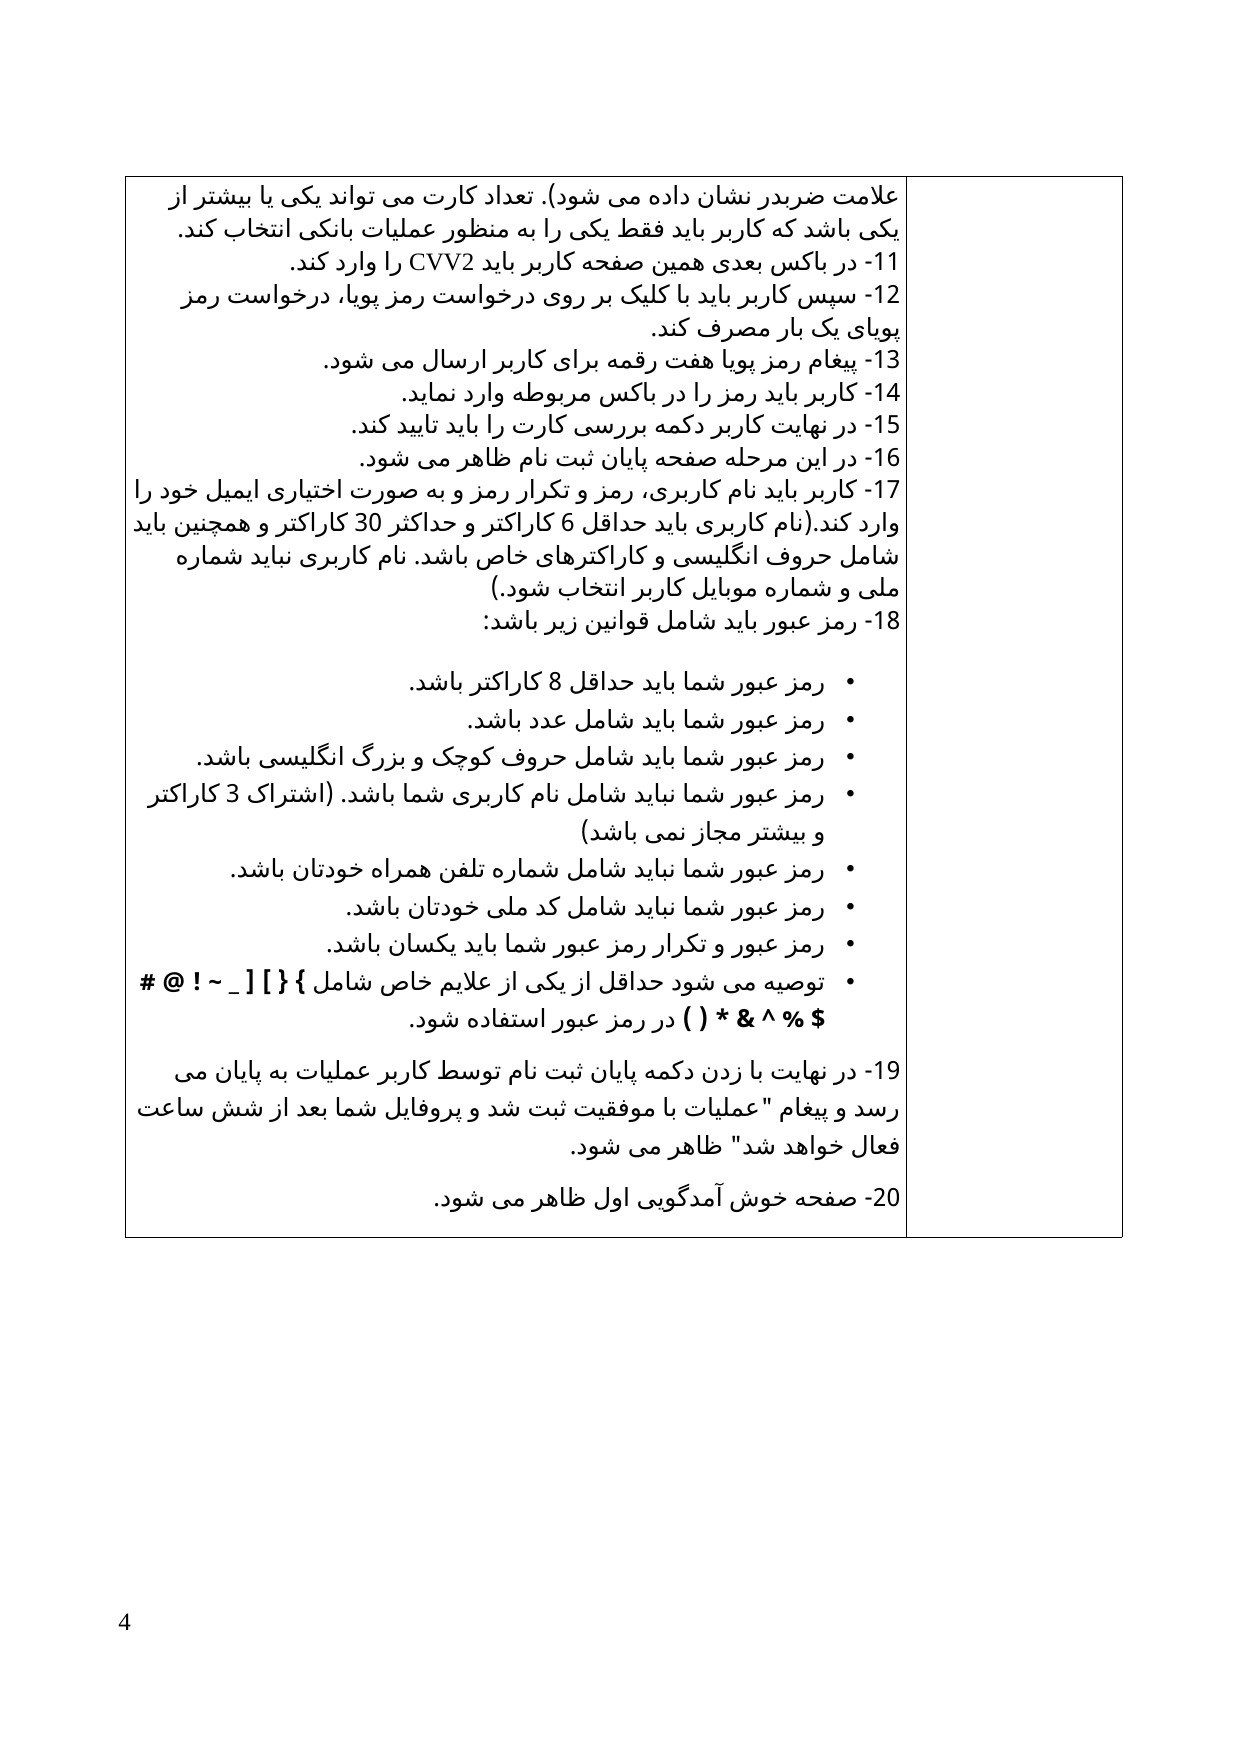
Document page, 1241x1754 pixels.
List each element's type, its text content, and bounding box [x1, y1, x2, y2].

table_cell [907, 177, 1122, 1237]
table_cell 1- کاربر مهمان صفحه مرورگر را باز کرده و وارد سایت localhost می شود. 2- صفحه خوش آمدگویی بانک ظاهر می شود. 3- به منظور ثبت نام و استفاده از عملیات های مختلف بانکی بر روی لینک ثبت نام کلیک می کند. 4- صفحه شروع ثبت نام ظاهر می شود. 5- به منظور شروع ثبت نام کاربر باید کد ملی و شماره تلفن همراه خود را وارد نماید و سپس بر روی دکمه "شروع ثبت نام" کلیک کند. (نمونه کد ملی و نمونه شماره تلفن همراه در زیر باکس های مربوطه قرار داده شده است. اعتبارسنجی به منظور عدم وارد کردن حروف در کد ملی صورت می گیرد ولی در باکس تلفن همراه چنین اعتبارسنجی صورت نمی گیرد.) 6- یک رمز OTP یا شناسه رمز یک بار مصرف 5 رقمه به تلفن همراه ثبت شده ارسال خواهد شد. 7- صفحه جدید به منظور مرحله دوم ثبت نام ظاهر می شود. 8- کاربر باید در ابتدا شناسه رمزی که برای او ارسال شده را وارد نماید و سپس تاریخ تولد را به فرمت خورشیدی ثبت کند. قابل ذکر است که اعتبارسنجی به منظور منع وارد کردن حرف در باکس های تاریخ تولد انجام می شود. 9- صفحه جدید به منظور بررسی اطلاعات کارت ظاهر می شوذ. 10- در این صفحه طبق کد ملی کاربر، لیست کارت های موجود و فعال بانکی فرد نمایش داده می شود،( البته فقط 4 عدد آخر آن، 12 عدد اول آن فقط با علامت ضربدر نشان داده می شود). تعداد کارت می تواند یکی یا بیشتر از یکی باشد که کاربر باید فقط یکی را به منظور عملیات بانکی انتخاب کند. 11- در باکس بعدی همین صفحه کاربر باید CVV2 را وارد کند. 12- سپس کاربر باید با کلیک بر روی درخواست رمز پویا، درخواست رمز پویای یک بار مصرف کند. 13- پیغام رمز پویا هفت رقمه برای کاربر ارسال می شود. 14- کاربر باید رمز را در باکس مربوطه وارد نماید. 15- در نهایت کاربر دکمه بررسی کارت را باید تایید کند. 16- در این مرحله صفحه پایان ثبت نام ظاهر می شود. 17- کاربر باید نام کاربری، رمز و تکرار رمز و به صورت اختیاری ایمیل خود را وارد کند.(نام کاربری باید حداقل 6 کاراکتر و حداکثر 30 کاراکتر و همچنین باید شامل حروف انگلیسی و کاراکترهای خاص باشد. نام کاربری نباید شماره ملی و شماره موبایل کاربر انتخاب شود.) 18- رمز عبور باید شامل قوانین زیر باشد: رمز عبور شما باید حداقل 8 کاراکتر باشد. رمز عبور شما باید شامل عدد باشد. رمز عبور شما باید شامل حروف کوچک و بزرگ انگلیسی باشد. رمز عبور شما نباید شامل نام کاربری شما باشد. (اشتراک 3 کاراکتر و بیشتر مجاز نمی باشد) رمز عبور شما نباید شامل شماره تلفن همراه خودتان باشد. رمز عبور شما نباید شامل کد ملی خودتان باشد. رمز عبور و تکرار رمز عبور شما باید یکسان باشد. توصیه می شود حداقل از یکی از علایم خاص شامل } { ] [ _ ~ ! @ # $ % ^ & * ( ) در رمز عبور استفاده شود. 19- در نهایت با زدن دکمه پایان ثبت نام توسط کاربر عملیات به پایان می رسد و پیغام "عملیات با موفقیت ثبت شد و پروفایل شما بعد از شش ساعت فعال خواهد شد" ظاهر می شود. 20- صفحه خوش آمدگویی اول ظاهر می شود. [126, 177, 906, 1237]
